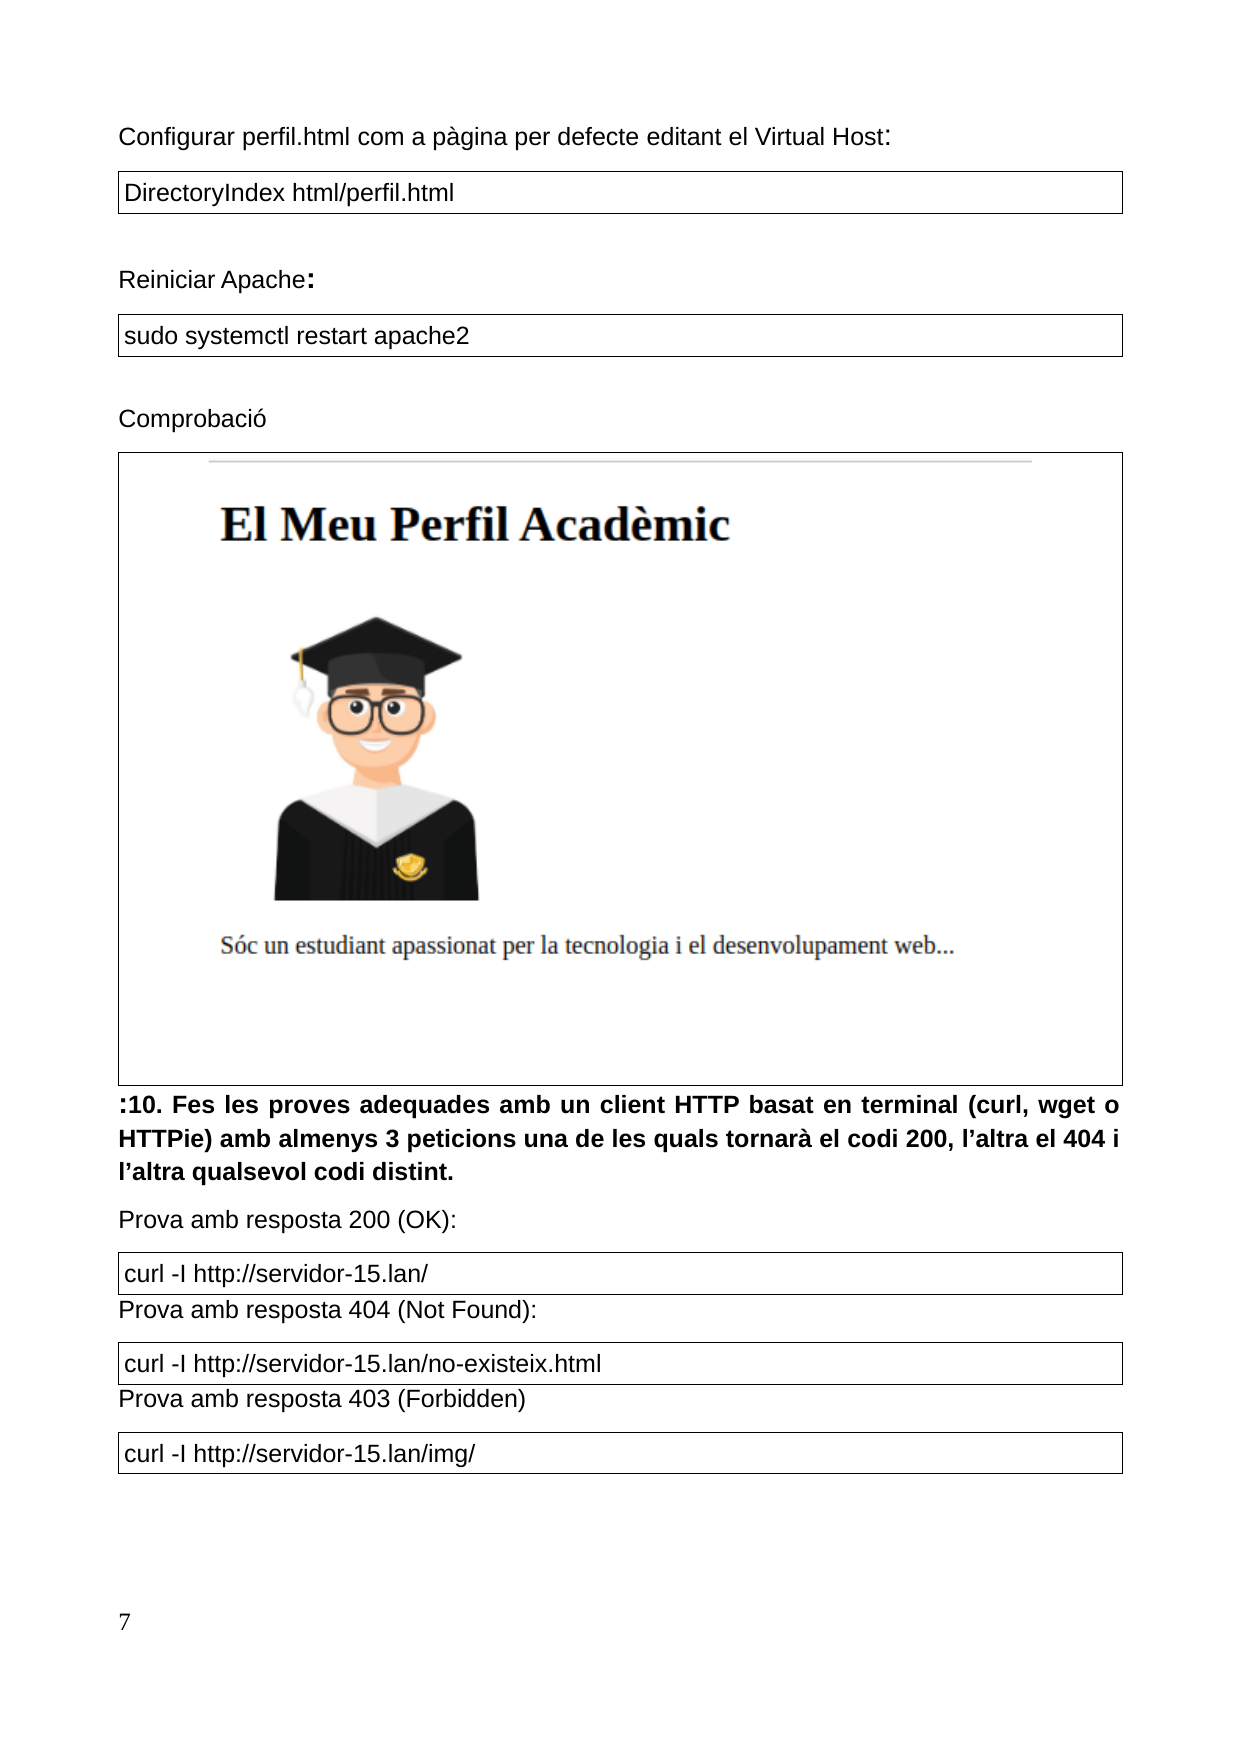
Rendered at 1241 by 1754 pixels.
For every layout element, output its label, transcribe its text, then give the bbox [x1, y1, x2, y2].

text Reiniciar Apache: [118, 261, 1122, 295]
table_header DirectoryIndex html/perfil.html [119, 172, 1122, 212]
text Prova amb resposta 403 (Forbidden) [118, 1385, 1122, 1413]
text Configurar perfil.html com a pàgina per defecte editant el Virtual Host: [118, 118, 1122, 152]
table_header curl -I http://servidor-15.lan/img/ [119, 1433, 1122, 1473]
picture [208, 458, 1032, 1051]
text Prova amb resposta 404 (Not Found): [118, 1295, 1122, 1323]
table_header curl -I http://servidor-15.lan/ [119, 1253, 1122, 1293]
table_header sudo systemctl restart apache2 [119, 315, 1122, 356]
table_header curl -I http://servidor-15.lan/no-existeix.html [119, 1343, 1122, 1383]
table_header [119, 453, 1122, 1085]
text Comprobació [118, 404, 1122, 433]
text Prova amb resposta 200 (OK): [118, 1205, 1122, 1233]
text :10. Fes les proves adequades amb un client HTTP basat en terminal (curl, wget o HTTPie) amb almenys 3 peticions una de les quals tornarà el codi 200, l’altra el 404 i l’altra qualsevol codi distint. [118, 1086, 1122, 1186]
